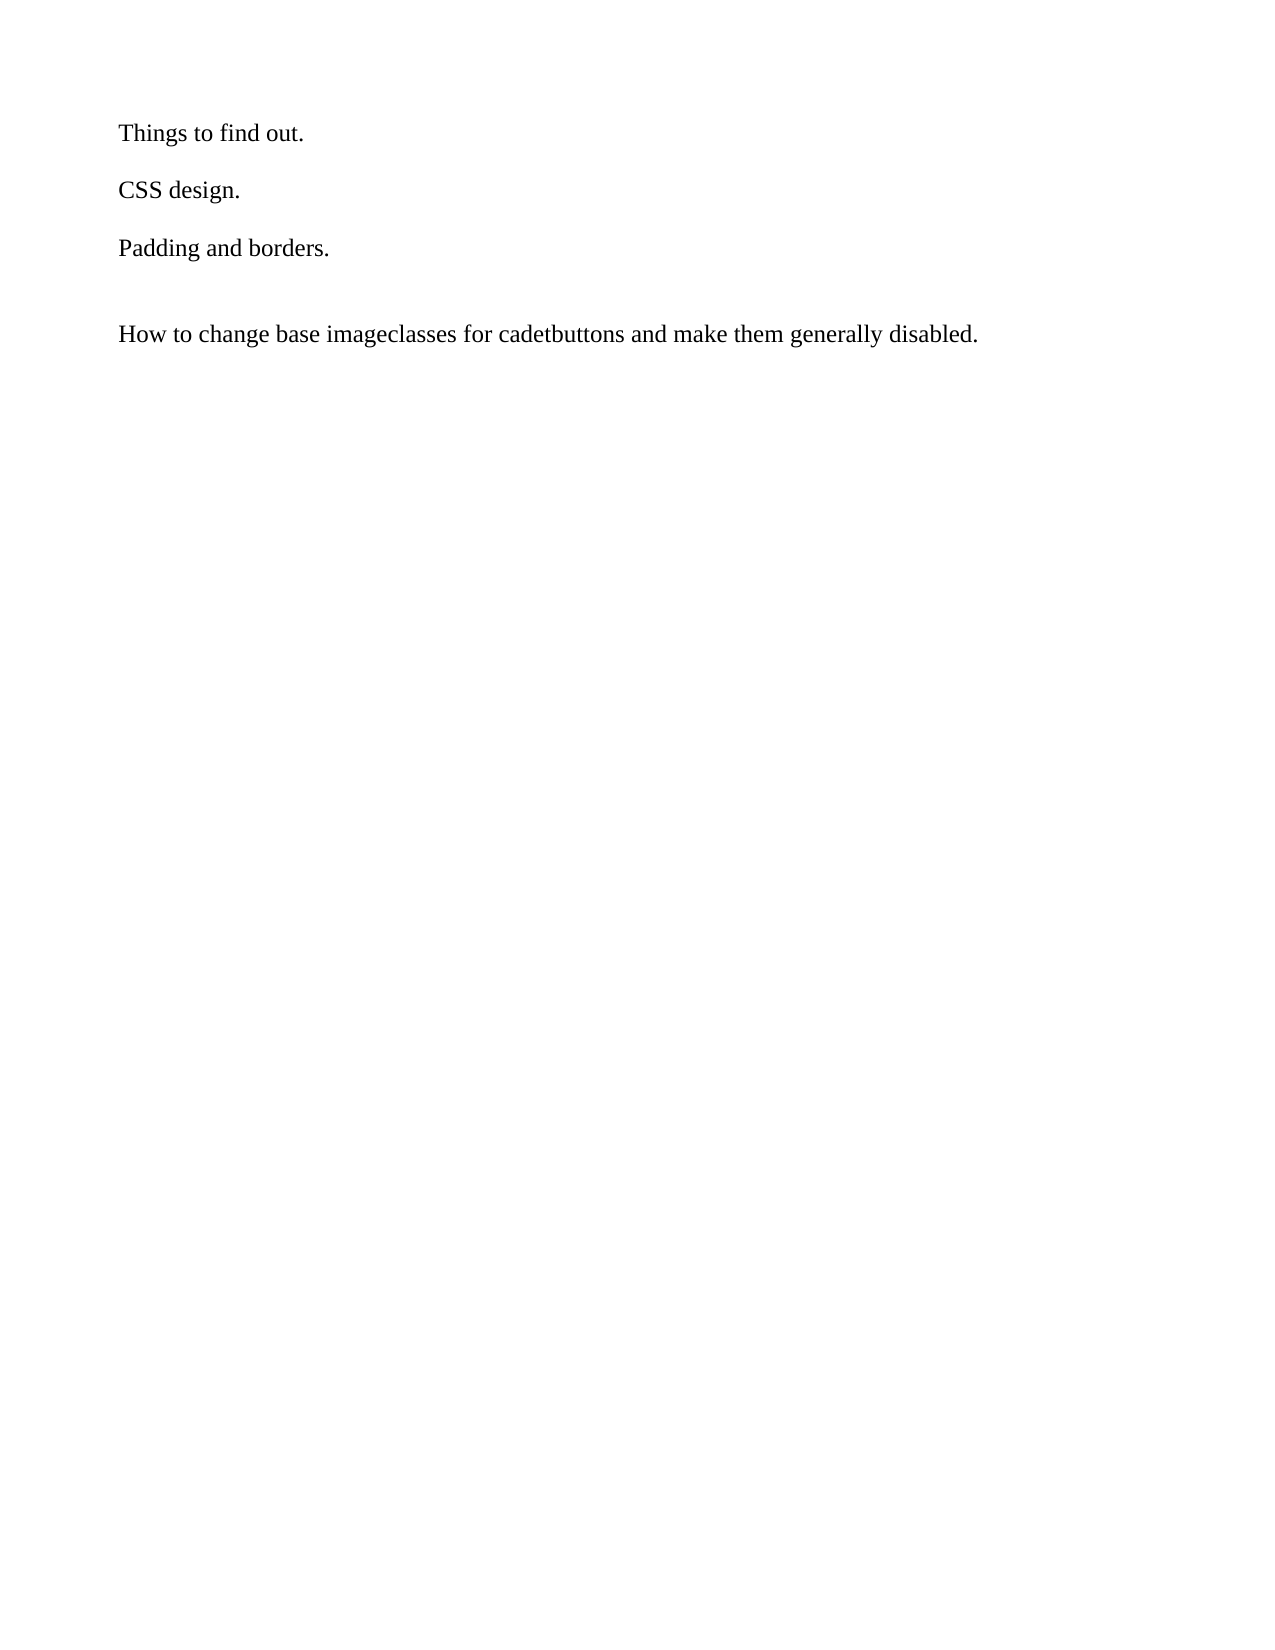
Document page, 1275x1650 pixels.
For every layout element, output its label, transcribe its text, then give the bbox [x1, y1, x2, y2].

text Padding and borders. [118, 233, 1157, 262]
text CSS design. [118, 176, 1157, 204]
text Things to find out. [118, 118, 1157, 147]
text How to change base imageclasses for cadetbuttons and make them generally disabled. [118, 319, 1157, 348]
